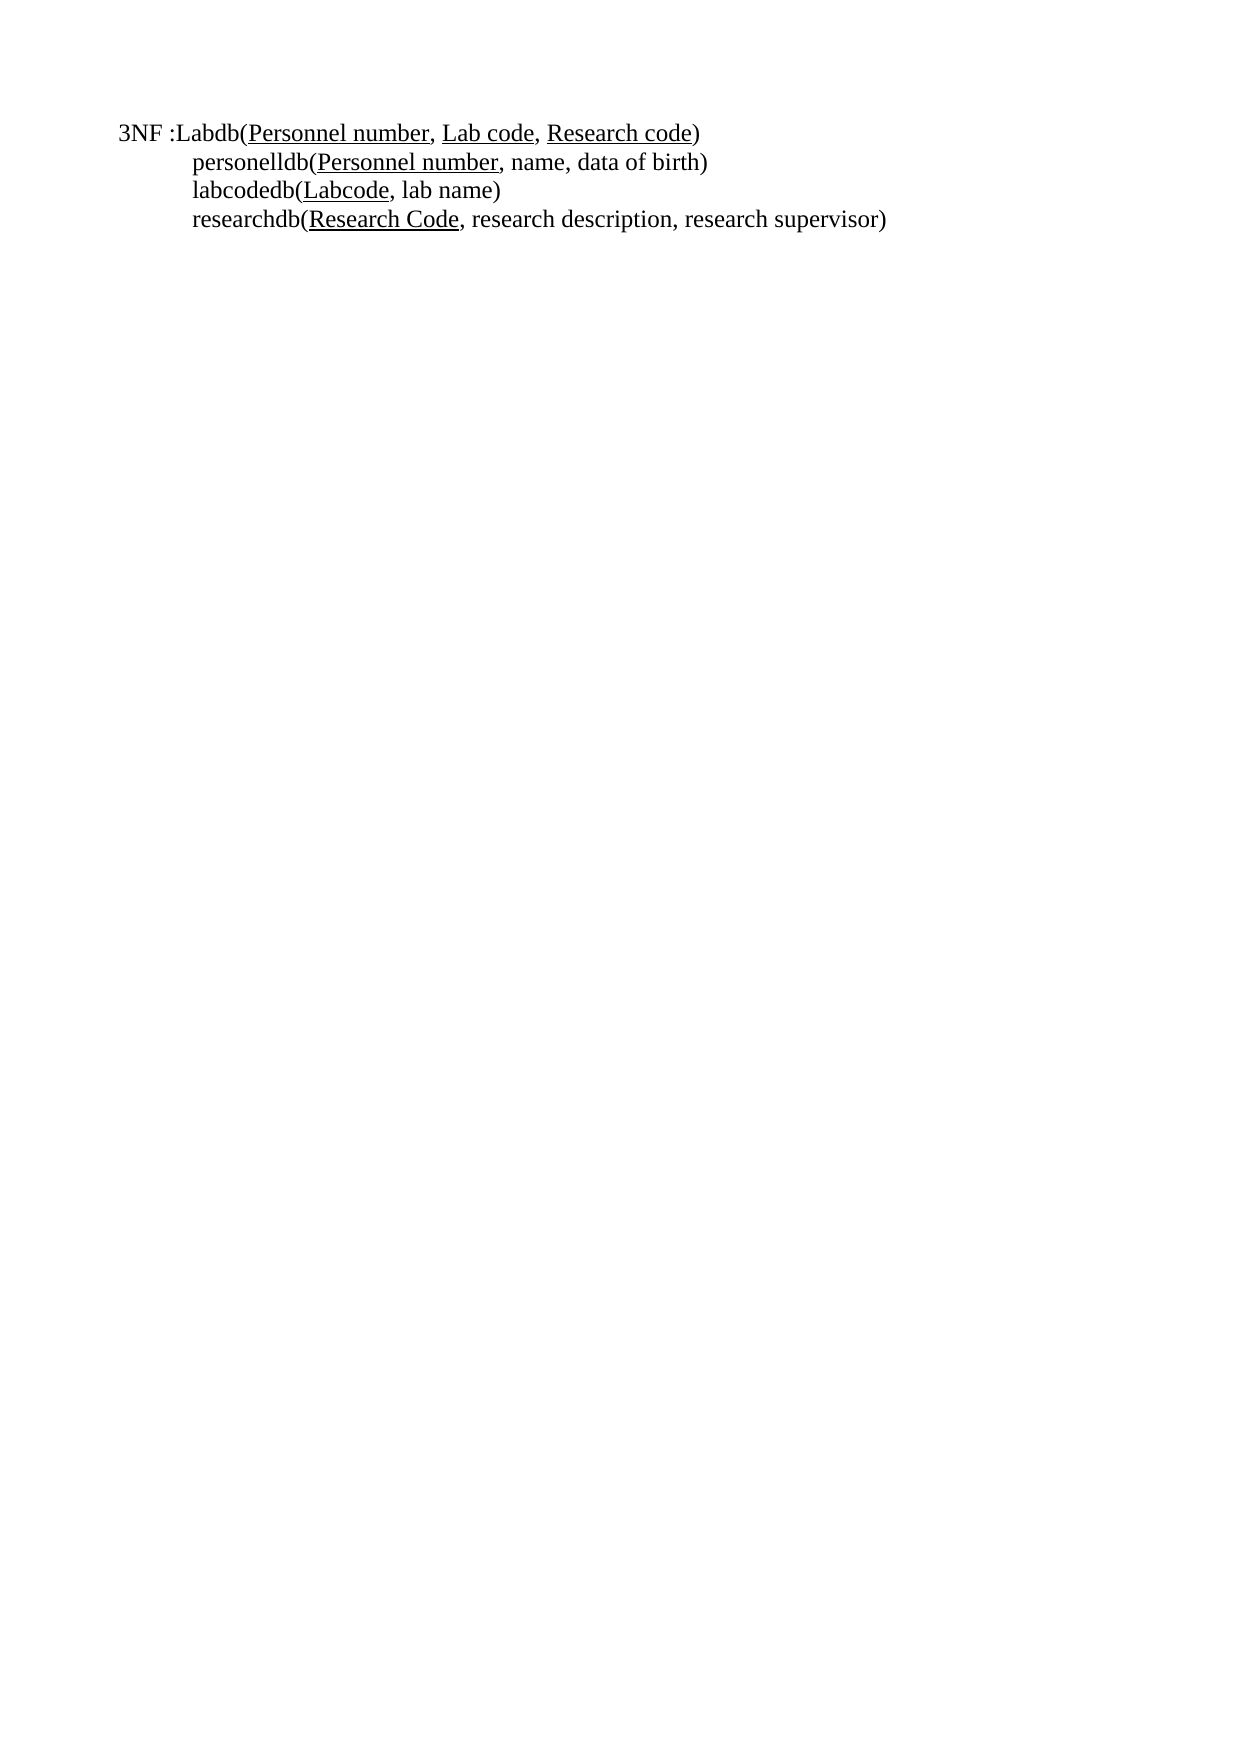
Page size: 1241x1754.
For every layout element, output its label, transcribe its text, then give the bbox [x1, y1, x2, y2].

text researchdb(Research Code, research description, research supervisor) [118, 204, 1122, 233]
text labcodedb(Labcode, lab name) [118, 176, 1122, 204]
text 3NF :Labdb(Personnel number, Lab code, Research code) [118, 118, 1122, 147]
text personelldb(Personnel number, name, data of birth) [118, 147, 1122, 176]
